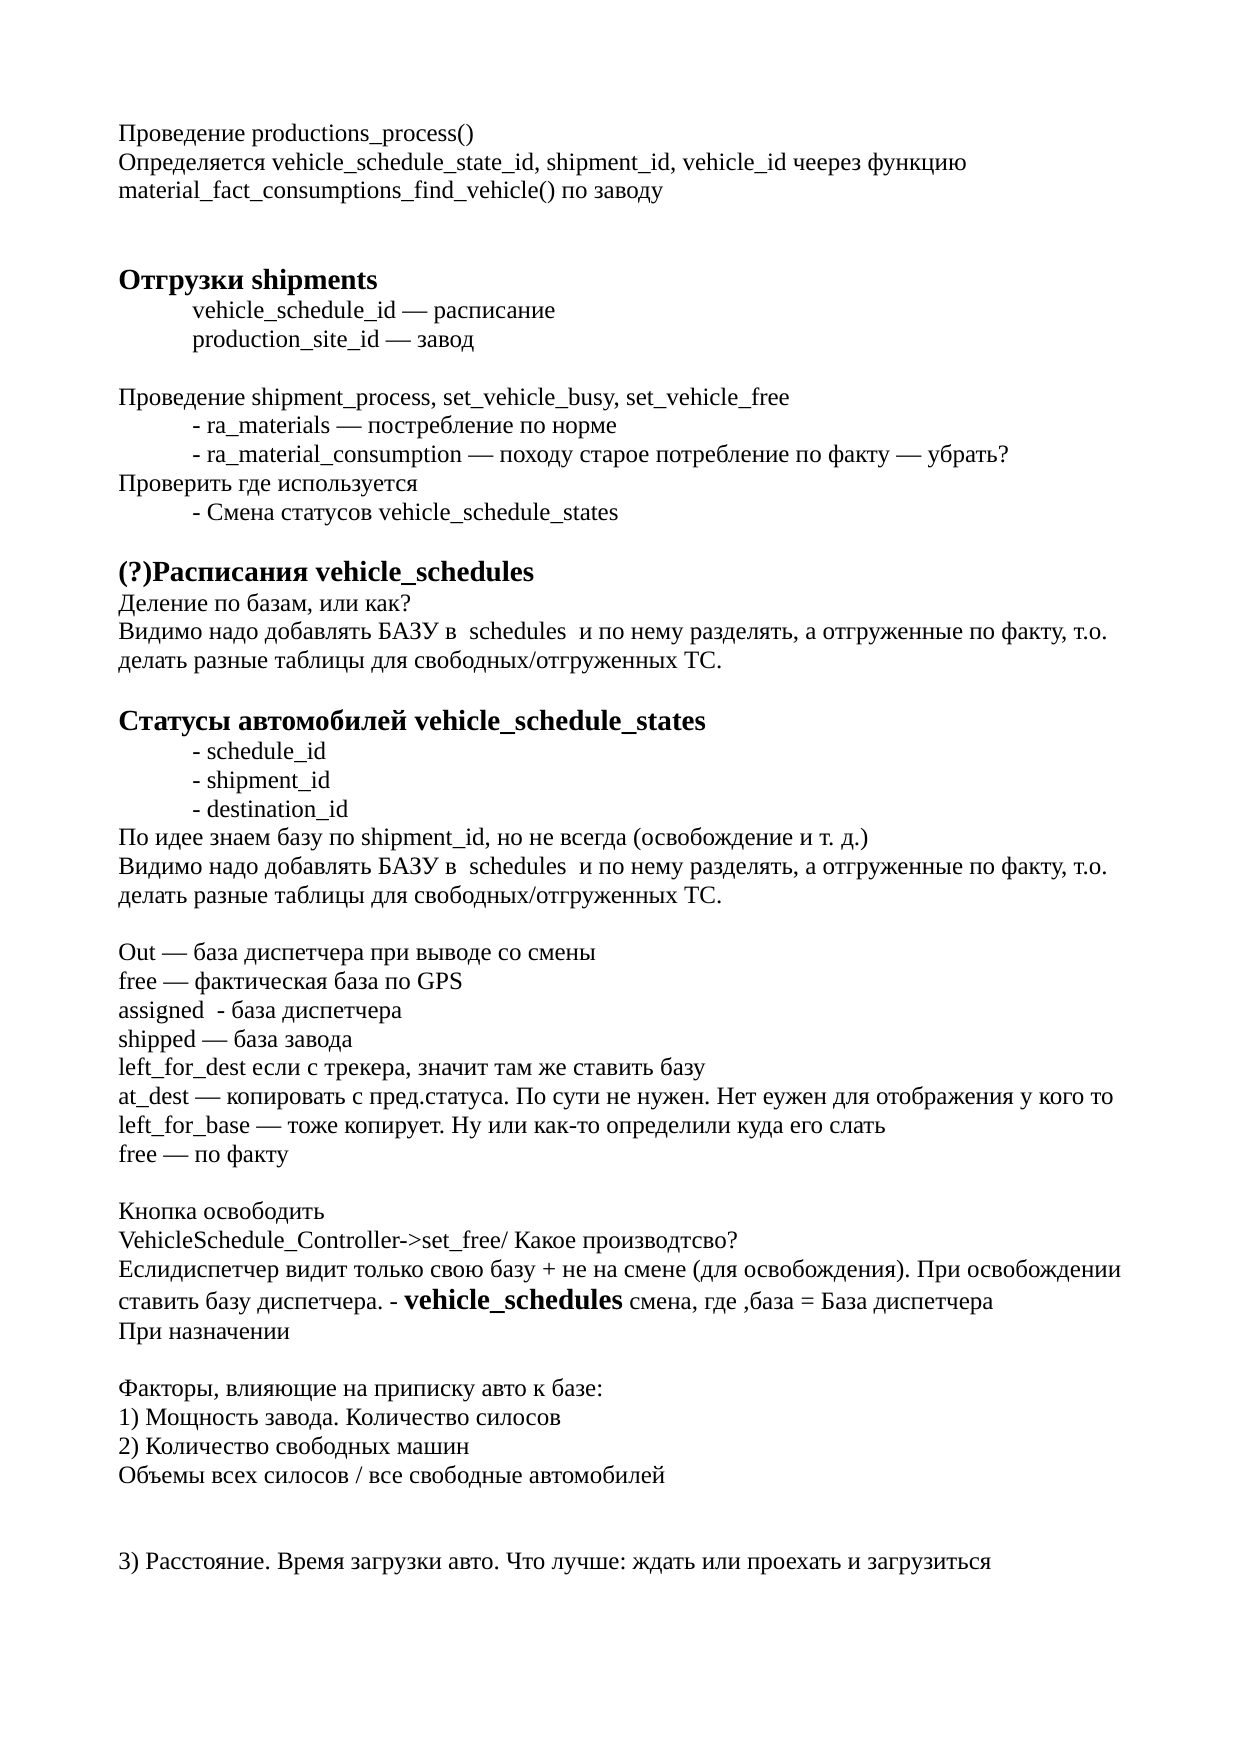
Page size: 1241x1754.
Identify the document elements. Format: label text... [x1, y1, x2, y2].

text vehicle_schedule_id — расписание [118, 295, 1122, 324]
text Отгрузки shipments [118, 262, 1122, 295]
text - Смена статусов vehicle_schedule_states [118, 497, 1122, 525]
text Видимо надо добавлять БАЗУ в schedules и по нему разделять, а отгруженные по факту, т.о. делать разные таблицы для свободных/отгруженных ТС. [118, 851, 1122, 909]
text - schedule_id [118, 736, 1122, 765]
text Видимо надо добавлять БАЗУ в schedules и по нему разделять, а отгруженные по факту, т.о. делать разные таблицы для свободных/отгруженных ТС. [118, 616, 1122, 674]
text - shipment_id [118, 765, 1122, 794]
text Деление по базам, или как? [118, 588, 1122, 616]
text Факторы, влияющие на приписку авто к базе: [118, 1373, 1122, 1402]
text shipped — база завода [118, 1024, 1122, 1052]
text Кнопка освободить [118, 1196, 1122, 1225]
text (?)Расписания vehicle_schedules [118, 554, 1122, 588]
text Out — база диспетчера при выводе со смены [118, 937, 1122, 966]
text at_dest — копировать с пред.статуса. По сути не нужен. Нет еужен для отображения у кого то [118, 1081, 1122, 1110]
text 1) Мощность завода. Количество силосов [118, 1402, 1122, 1431]
text Проведение shipment_process, set_vehicle_busy, set_vehicle_free [118, 382, 1122, 410]
text Объемы всех силосов / все свободные автомобилей [118, 1460, 1122, 1488]
text - ra_material_consumption — походу старое потребление по факту — убрать? Проверить где используется [118, 439, 1122, 497]
text Определяется vehicle_schedule_state_id, shipment_id, vehicle_id чеерез функцию material_fact_consumptions_find_vehicle() по заводу [118, 147, 1122, 204]
text - destination_id [118, 794, 1122, 822]
text assigned - база диспетчера [118, 995, 1122, 1024]
text - ra_materials — постребление по норме [118, 410, 1122, 439]
text free — фактическая база по GPS [118, 966, 1122, 995]
text 2) Количество свободных машин [118, 1431, 1122, 1460]
text free — по факту [118, 1139, 1122, 1167]
text Еслидиспетчер видит только свою базу + не на смене (для освобождения). При освобождении ставить базу диспетчера. - vehicle_schedules cмена, где ,база = База диспетчера [118, 1254, 1122, 1316]
text По идее знаем базу по shipment_id, но не всегда (освобождение и т. д.) [118, 822, 1122, 851]
text left_for_base — тоже копирует. Ну или как-то определили куда его слать [118, 1110, 1122, 1139]
text Статусы автомобилей vehicle_schedule_states [118, 703, 1122, 736]
text 3) Расстояние. Время загрузки авто. Что лучше: ждать или проехать и загрузиться [118, 1546, 1122, 1575]
text VehicleSchedule_Controller->set_free/ Какое производтсво? [118, 1225, 1122, 1254]
text production_site_id — завод [118, 324, 1122, 353]
text Проведение productions_process() [118, 118, 1122, 147]
text При назначении [118, 1316, 1122, 1345]
text left_for_dest если с трекера, значит там же ставить базу [118, 1052, 1122, 1081]
